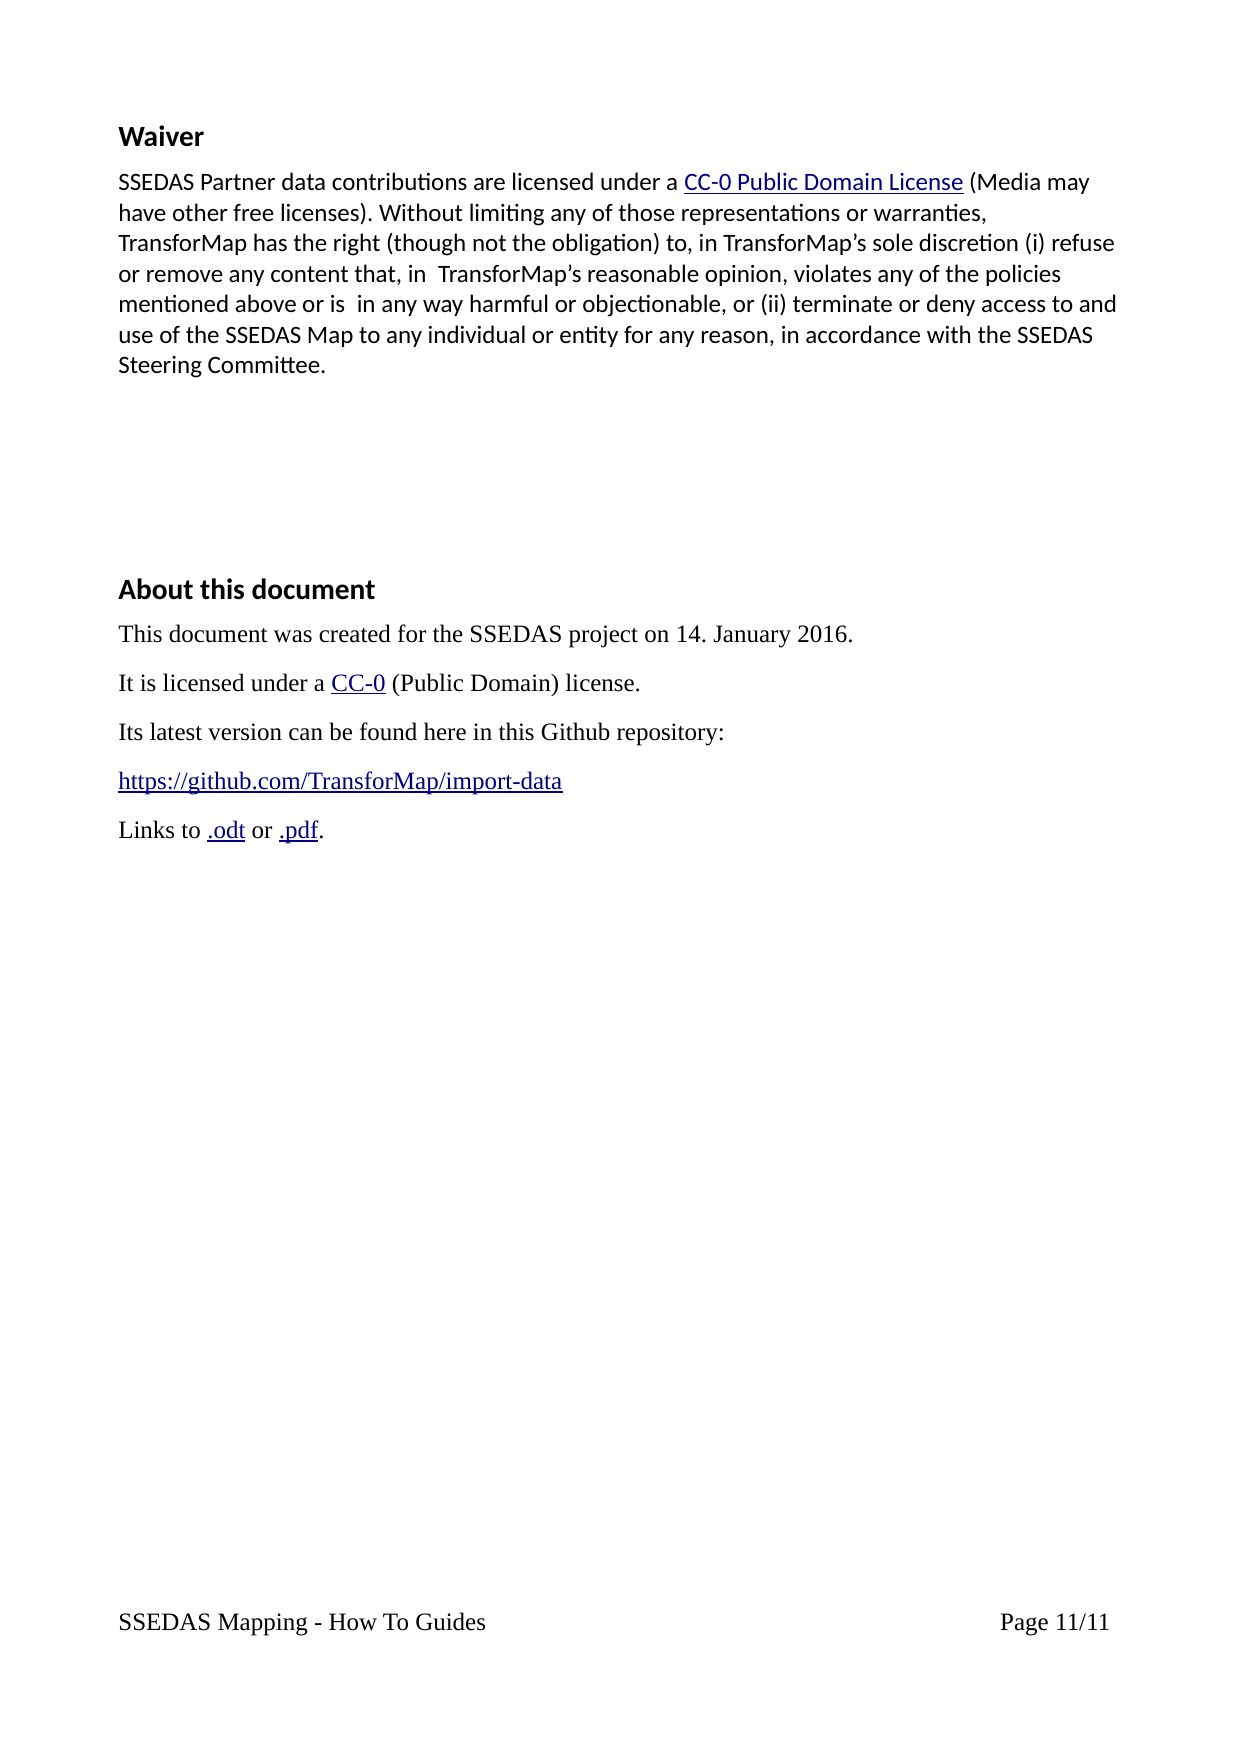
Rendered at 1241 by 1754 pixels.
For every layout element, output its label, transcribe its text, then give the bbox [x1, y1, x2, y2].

subtitle Waiver [118, 118, 1122, 154]
text This document was created for the SSEDAS project on 14. January 2016. [118, 619, 1122, 648]
text Its latest version can be found here in this Github repository: [118, 717, 1122, 746]
text SSEDAS Partner data contributions are licensed under a CC-0 Public Domain License (Media may have other free licenses). Without limiting any of those representations or warranties, TransforMap has the right (though not the obligation) to, in TransforMap’s sole discretion (i) refuse or remove any content that, in TransforMap’s reasonable opinion, violates any of the policies mentioned above or is in any way harmful or objectionable, or (ii) terminate or deny access to and use of the SSEDAS Map to any individual or entity for any reason, in accordance with the SSEDAS Steering Committee. [118, 166, 1122, 380]
text Links to .odt or .pdf. [118, 815, 1122, 844]
text https://github.com/TransforMap/import-data [118, 766, 1122, 795]
text It is licensed under a CC-0 (Public Domain) license. [118, 668, 1122, 697]
subtitle About this document [118, 571, 1122, 607]
